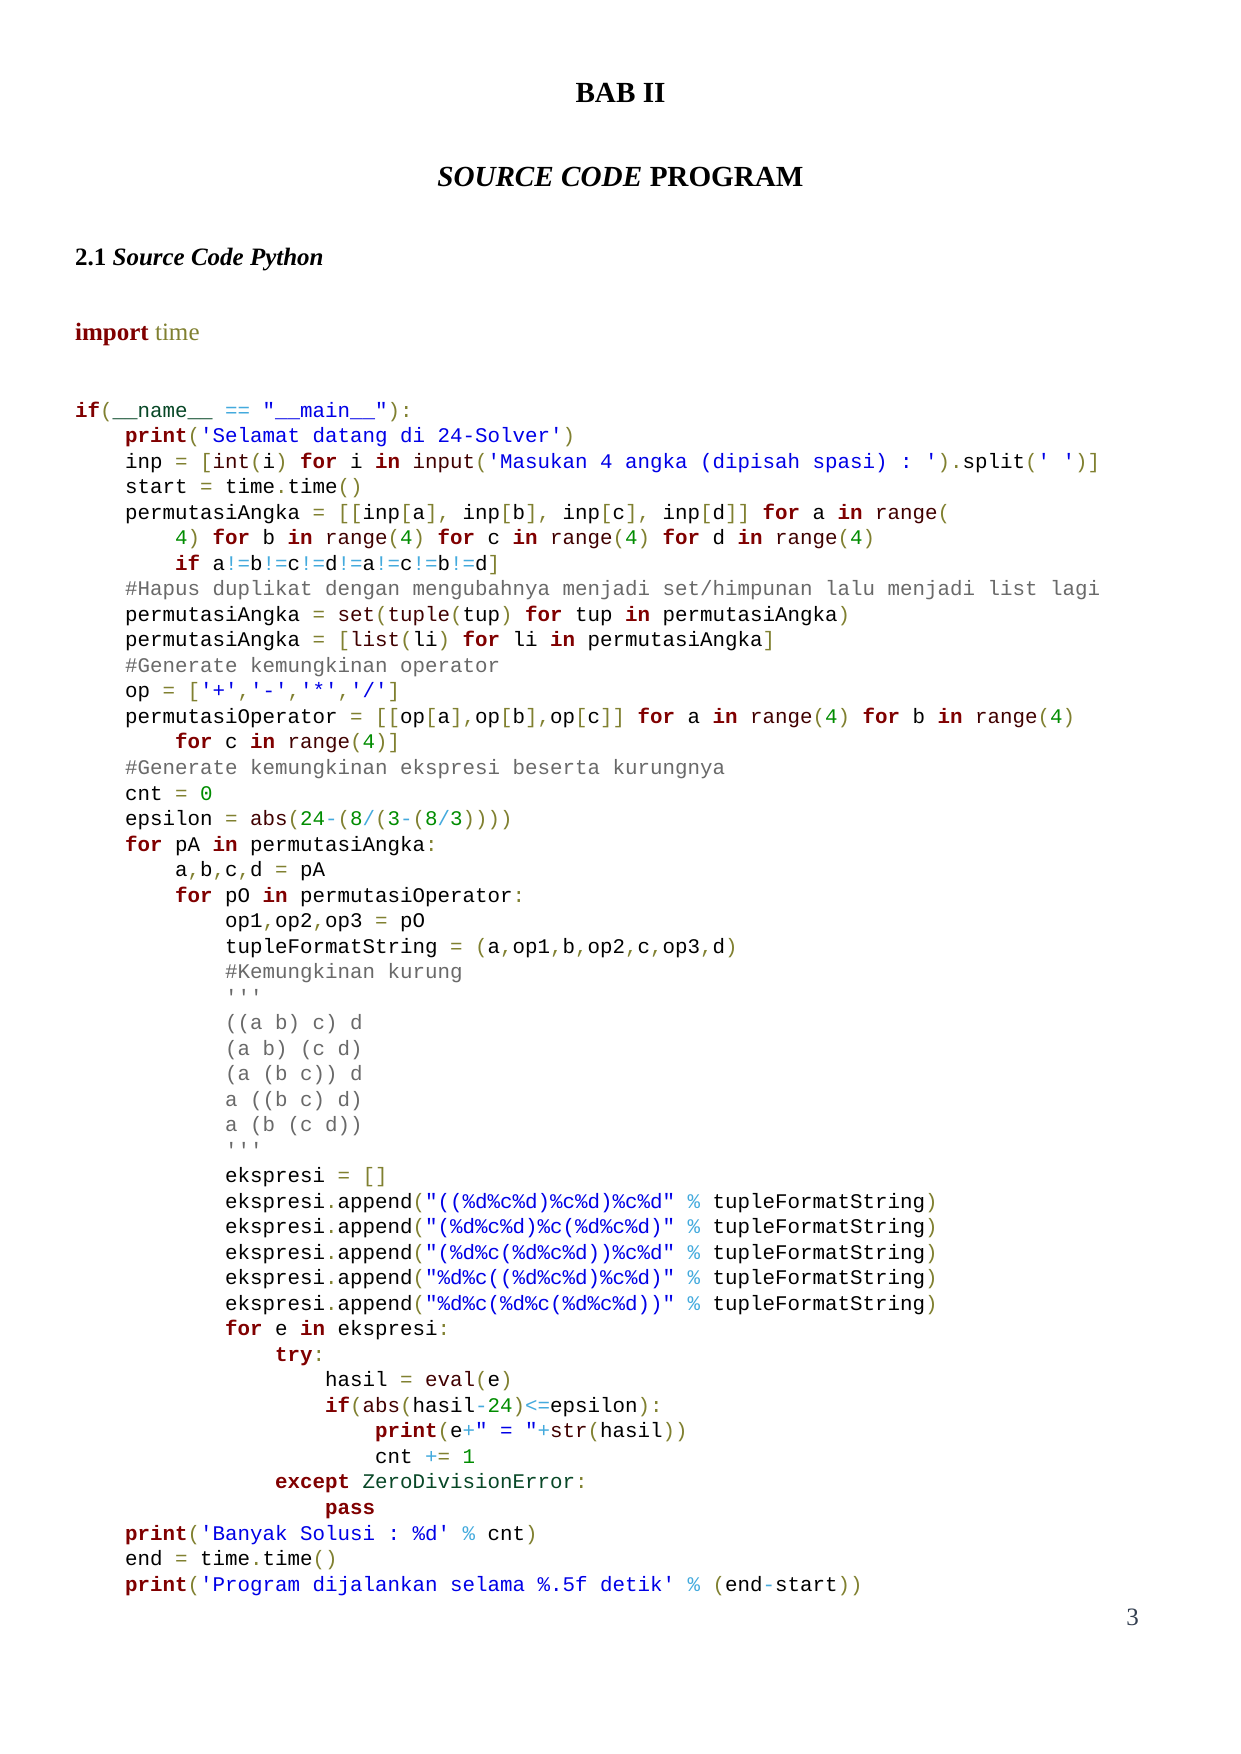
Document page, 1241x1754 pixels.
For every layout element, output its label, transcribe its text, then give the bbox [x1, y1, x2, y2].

text permutasiAngka = set(tuple(tup) for tup in permutasiAngka) [75, 604, 1166, 627]
text op1,op2,op3 = pO [75, 910, 1166, 934]
text cnt += 1 [75, 1446, 1166, 1470]
text ekspresi.append("((%d%c%d)%c%d)%c%d" % tupleFormatString) [75, 1191, 1166, 1214]
text if a!=b!=c!=d!=a!=c!=b!=d] [75, 553, 1166, 576]
text hasil = eval(e) [75, 1369, 1166, 1393]
text ekspresi.append("(%d%c(%d%c%d))%c%d" % tupleFormatString) [75, 1242, 1166, 1266]
text ((a b) c) d [75, 1012, 1166, 1036]
text ''' [75, 1140, 1166, 1163]
text permutasiOperator = [[op[a],op[b],op[c]] for a in range(4) for b in range(4) [75, 706, 1166, 729]
text ekspresi = [] [75, 1165, 1166, 1189]
text #Hapus duplikat dengan mengubahnya menjadi set/himpunan lalu menjadi list lagi [75, 578, 1166, 602]
text print(e+" = "+str(hasil)) [75, 1421, 1166, 1444]
text ekspresi.append("%d%c(%d%c(%d%c%d))" % tupleFormatString) [75, 1293, 1166, 1317]
text (a b) (c d) [75, 1038, 1166, 1061]
text start = time.time() [75, 476, 1166, 500]
text a ((b c) d) [75, 1089, 1166, 1112]
text epsilon = abs(24-(8/(3-(8/3)))) [75, 808, 1166, 832]
text print('Selamat datang di 24-Solver') [75, 425, 1166, 449]
text print('Banyak Solusi : %d' % cnt) [75, 1523, 1166, 1546]
text permutasiAngka = [list(li) for li in permutasiAngka] [75, 629, 1166, 653]
text ekspresi.append("%d%c((%d%c%d)%c%d)" % tupleFormatString) [75, 1267, 1166, 1291]
text tupleFormatString = (a,op1,b,op2,c,op3,d) [75, 936, 1166, 959]
text BAB II [75, 75, 1166, 108]
text (a (b c)) d [75, 1063, 1166, 1087]
text for pA in permutasiAngka: [75, 833, 1166, 857]
text a,b,c,d = pA [75, 859, 1166, 883]
text permutasiAngka = [[inp[a], inp[b], inp[c], inp[d]] for a in range( [75, 502, 1166, 525]
text a (b (c d)) [75, 1114, 1166, 1138]
text pass [75, 1497, 1166, 1521]
text 4) for b in range(4) for c in range(4) for d in range(4) [75, 527, 1166, 551]
text print('Program dijalankan selama %.5f detik' % (end-start)) [75, 1574, 1166, 1597]
text #Kemungkinan kurung [75, 961, 1166, 985]
text SOURCE CODE PROGRAM [75, 159, 1166, 192]
text cnt = 0 [75, 782, 1166, 806]
text #Generate kemungkinan operator [75, 655, 1166, 678]
text op = ['+','-','*','/'] [75, 680, 1166, 704]
text #Generate kemungkinan ekspresi beserta kurungnya [75, 757, 1166, 781]
text for e in ekspresi: [75, 1318, 1166, 1342]
text if(abs(hasil-24)<=epsilon): [75, 1395, 1166, 1419]
text ''' [75, 987, 1166, 1010]
text try: [75, 1344, 1166, 1368]
list Source Code Python [75, 242, 1166, 271]
text ekspresi.append("(%d%c%d)%c(%d%c%d)" % tupleFormatString) [75, 1216, 1166, 1240]
text import time [75, 317, 1166, 345]
text inp = [int(i) for i in input('Masukan 4 angka (dipisah spasi) : ').split(' ')] [75, 451, 1166, 474]
text end = time.time() [75, 1548, 1166, 1572]
text if(__name__ == "__main__"): [75, 400, 1166, 423]
text for c in range(4)] [75, 731, 1166, 755]
text except ZeroDivisionError: [75, 1472, 1166, 1495]
text for pO in permutasiOperator: [75, 884, 1166, 908]
